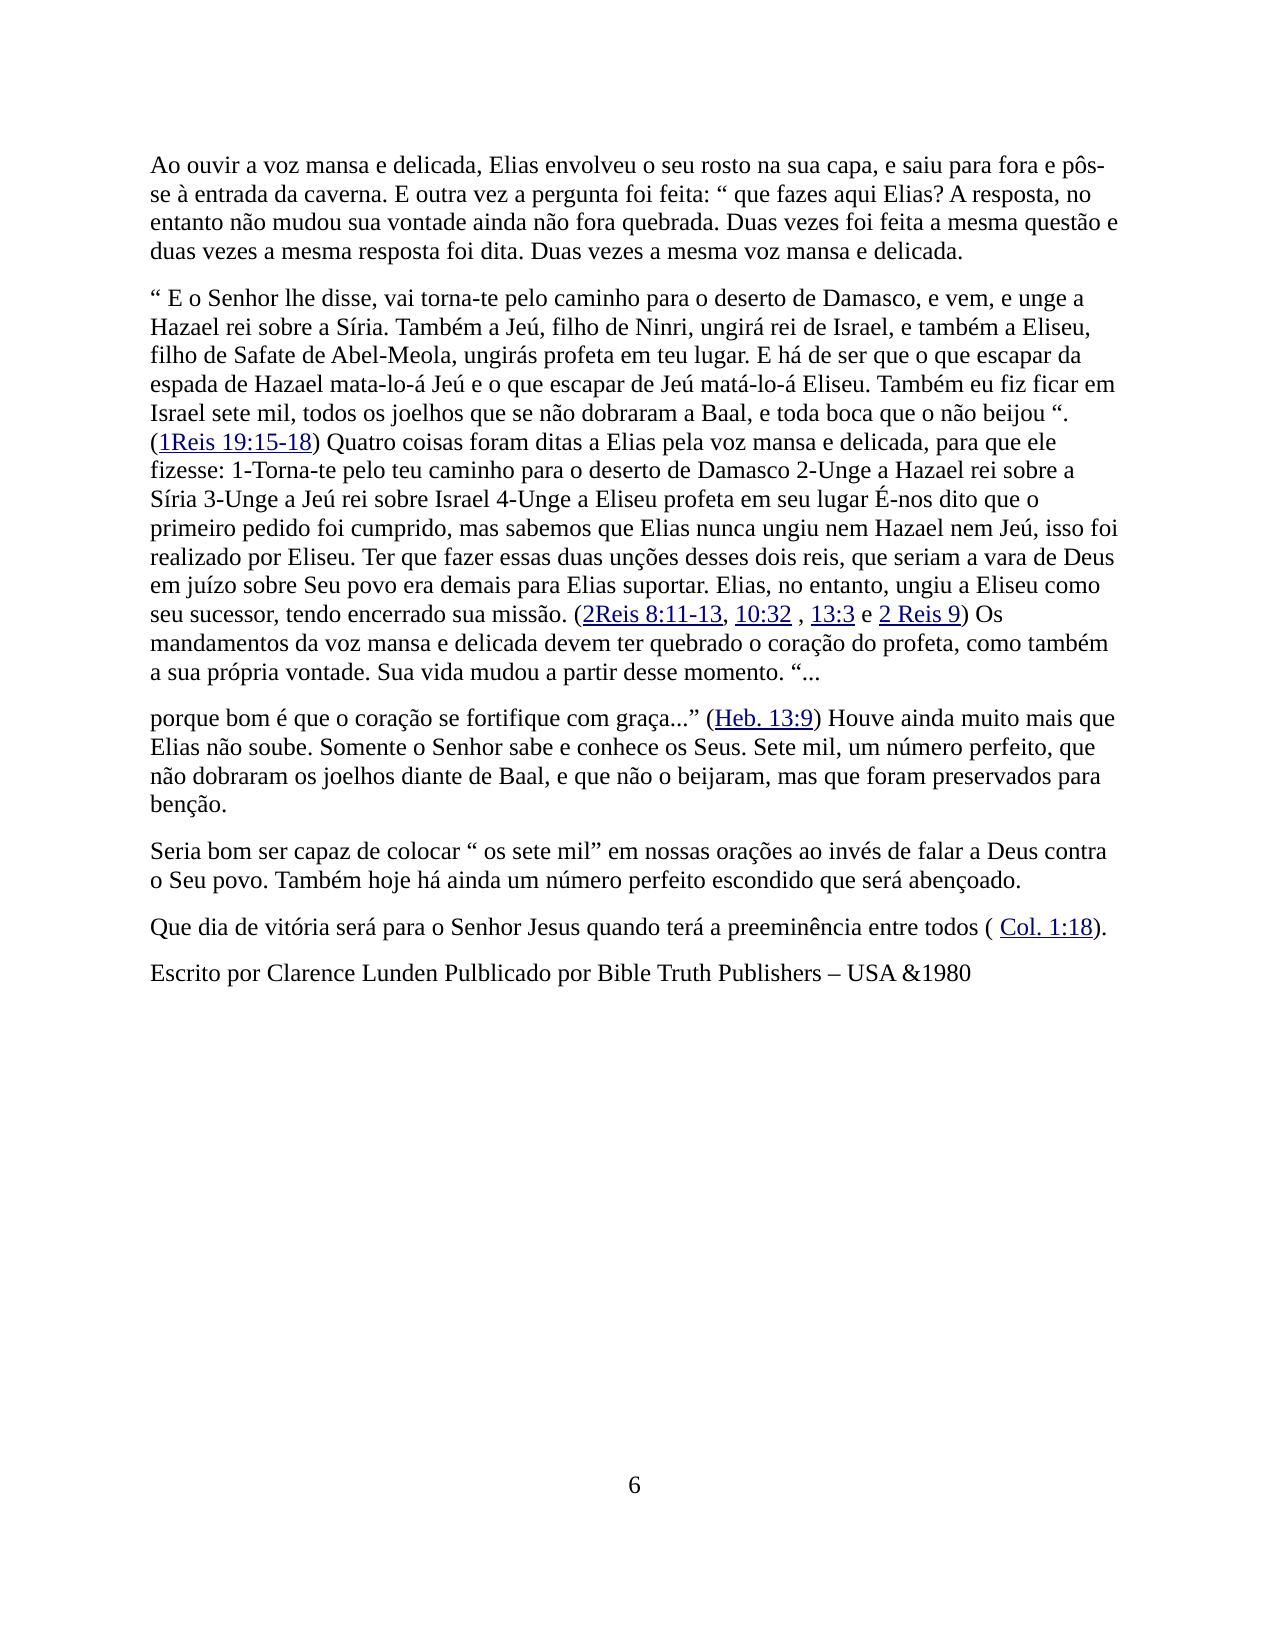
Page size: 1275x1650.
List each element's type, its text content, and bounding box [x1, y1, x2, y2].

text Escrito por Clarence Lunden Pulblicado por Bible Truth Publishers – USA &1980 [150, 958, 1125, 987]
text Ao ouvir a voz mansa e delicada, Elias envolveu o seu rosto na sua capa, e saiu para fora e pôs-se à entrada da caverna. E outra vez a pergunta foi feita: “ que fazes aqui Elias? A resposta, no entanto não mudou sua vontade ainda não fora quebrada. Duas vezes foi feita a mesma questão e duas vezes a mesma resposta foi dita. Duas vezes a mesma voz mansa e delicada. [150, 150, 1125, 265]
text Que dia de vitória será para o Senhor Jesus quando terá a preeminência entre todos ( Col. 1:18). [150, 912, 1125, 940]
text porque bom é que o coração se fortifique com graça...” (Heb. 13:9) Houve ainda muito mais que Elias não soube. Somente o Senhor sabe e conhece os Seus. Sete mil, um número perfeito, que não dobraram os joelhos diante de Baal, e que não o beijaram, mas que foram preservados para benção. [150, 703, 1125, 818]
text Seria bom ser capaz de colocar “ os sete mil” em nossas orações ao invés de falar a Deus contra o Seu povo. Também hoje há ainda um número perfeito escondido que será abençoado. [150, 836, 1125, 894]
text “ E o Senhor lhe disse, vai torna-te pelo caminho para o deserto de Damasco, e vem, e unge a Hazael rei sobre a Síria. Também a Jeú, filho de Ninri, ungirá rei de Israel, e também a Eliseu, filho de Safate de Abel-Meola, ungirás profeta em teu lugar. E há de ser que o que escapar da espada de Hazael mata-lo-á Jeú e o que escapar de Jeú matá-lo-á Eliseu. Também eu fiz ficar em Israel sete mil, todos os joelhos que se não dobraram a Baal, e toda boca que o não beijou “. (1Reis 19:15-18) Quatro coisas foram ditas a Elias pela voz mansa e delicada, para que ele fizesse: 1-Torna-te pelo teu caminho para o deserto de Damasco 2-Unge a Hazael rei sobre a Síria 3-Unge a Jeú rei sobre Israel 4-Unge a Eliseu profeta em seu lugar É-nos dito que o primeiro pedido foi cumprido, mas sabemos que Elias nunca ungiu nem Hazael nem Jeú, isso foi realizado por Eliseu. Ter que fazer essas duas unções desses dois reis, que seriam a vara de Deus em juízo sobre Seu povo era demais para Elias suportar. Elias, no entanto, ungiu a Eliseu como seu sucessor, tendo encerrado sua missão. (2Reis 8:11-13, 10:32 , 13:3 e 2 Reis 9) Os mandamentos da voz mansa e delicada devem ter quebrado o coração do profeta, como também a sua própria vontade. Sua vida mudou a partir desse momento. “... [150, 283, 1125, 685]
